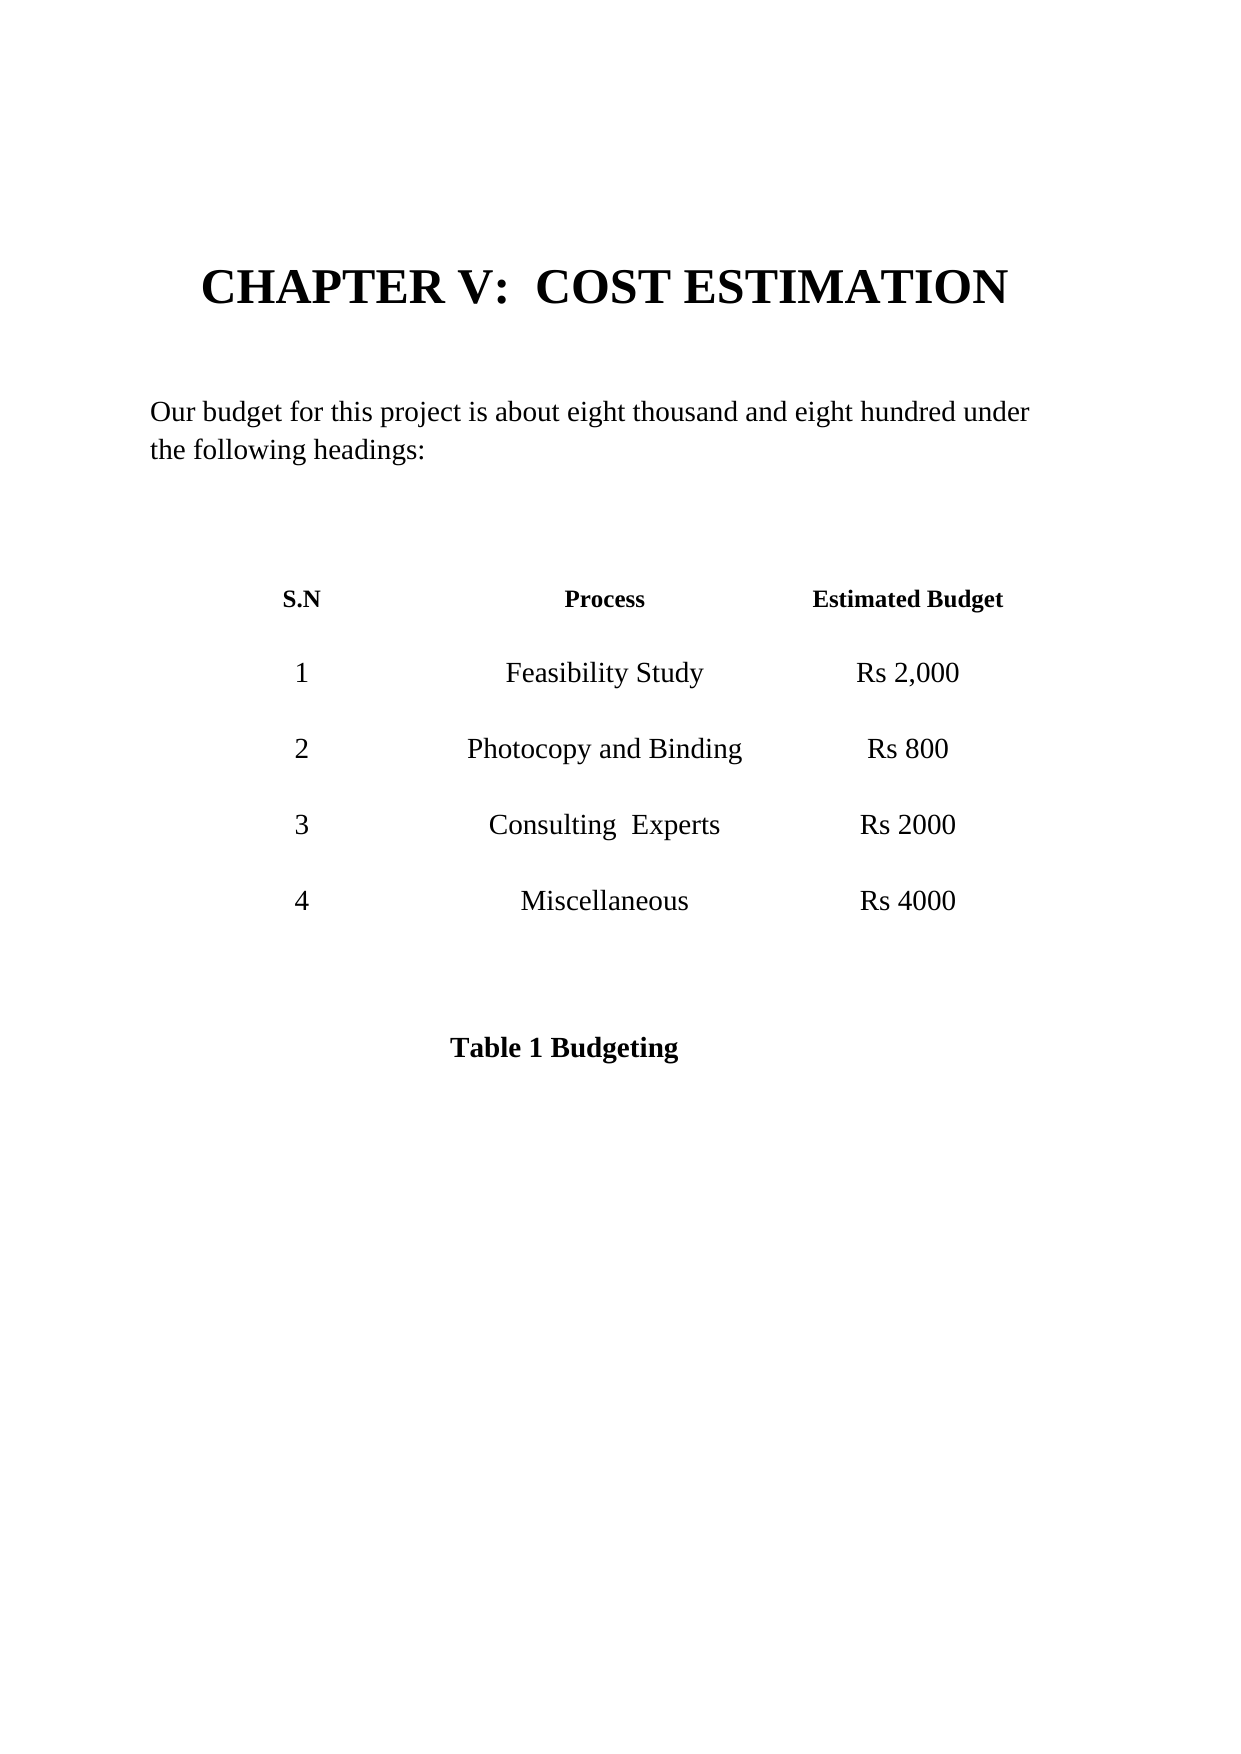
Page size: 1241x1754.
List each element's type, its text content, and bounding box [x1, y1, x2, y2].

table_cell Photocopy and Binding [453, 731, 756, 807]
table_cell 1 [150, 655, 453, 731]
table_header Estimated Budget [756, 585, 1059, 655]
table_cell 4 [150, 883, 453, 959]
table_cell 3 [150, 807, 453, 883]
table_header S.N [150, 585, 453, 655]
table_cell Rs 2000 [756, 807, 1059, 883]
table_header Process [453, 585, 756, 655]
table_cell Rs 2,000 [756, 655, 1059, 731]
table_cell Consulting Experts [453, 807, 756, 883]
subtitle CHAPTER V: COST ESTIMATION [150, 257, 1059, 315]
text Our budget for this project is about eight thousand and eight hundred under the following headings: [150, 394, 1059, 466]
table_cell Rs 4000 [756, 883, 1059, 959]
table_cell Rs 800 [756, 731, 1059, 807]
table_cell Feasibility Study [453, 655, 756, 731]
table_cell Miscellaneous [453, 883, 756, 959]
table_cell 2 [150, 731, 453, 807]
text Table 1 Budgeting [150, 1030, 1059, 1063]
